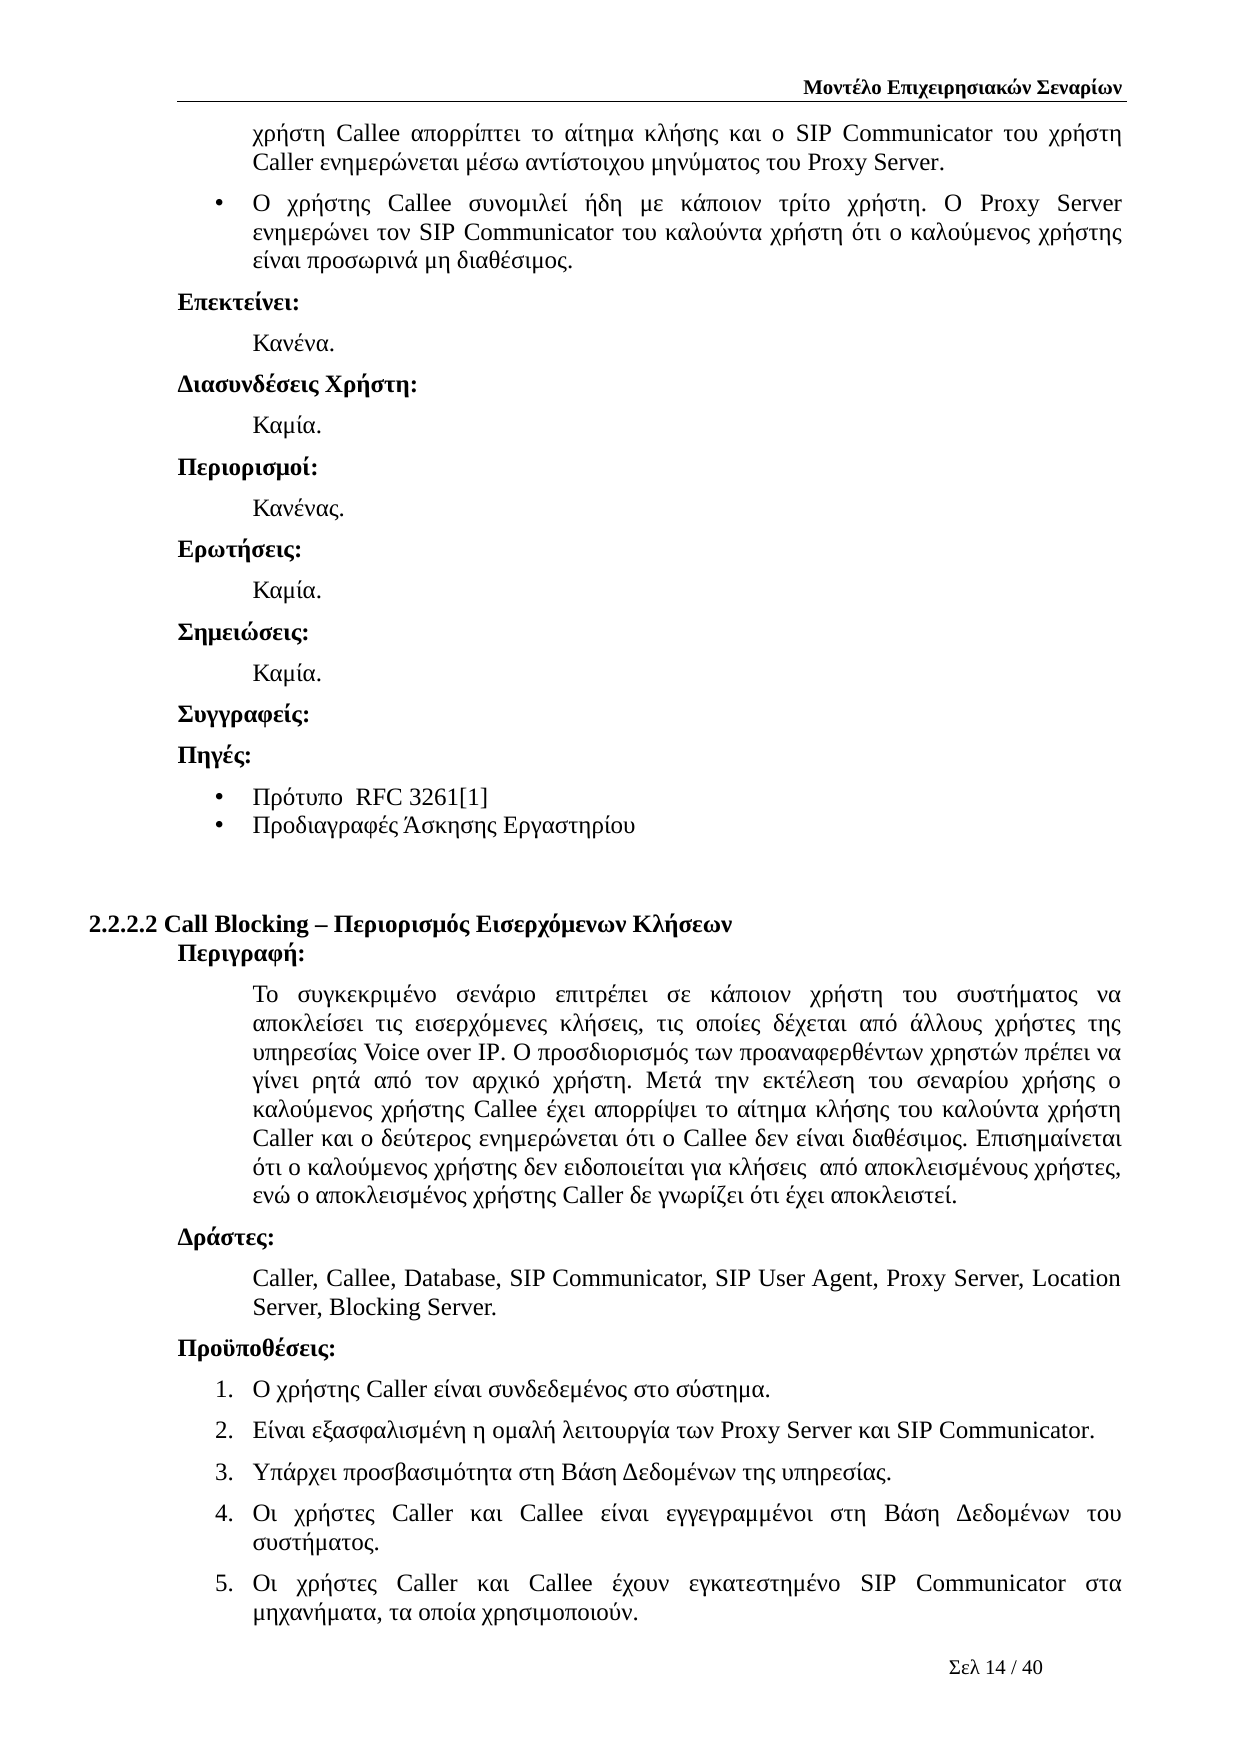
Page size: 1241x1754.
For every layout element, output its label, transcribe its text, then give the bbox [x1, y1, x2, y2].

list Προδιαγραφές Άσκησης Εργαστηρίου [215, 811, 1122, 839]
list Οι χρήστες Caller και Callee είναι εγγεγραμμένοι στη Βάση Δεδομένων του συστήματος. [215, 1498, 1122, 1556]
list Ο χρήστης Caller είναι συνδεδεμένος στο σύστημα. [215, 1374, 1122, 1403]
subtitle Call Blocking – Περιορισμός Εισερχόμενων Κλήσεων [88, 909, 1122, 938]
list Πρότυπο RFC 3261[1] [215, 782, 1122, 811]
text Καμία. [177, 411, 1122, 439]
list Ο χρήστης Callee συνομιλεί ήδη με κάποιον τρίτο χρήστη. Ο Proxy Server ενημερώνει τον SIP Communicator του καλούντα χρήστη ότι ο καλούμενος χρήστης είναι προσωρινά μη διαθέσιμος. [215, 188, 1122, 274]
text Διασυνδέσεις Χρήστη: [177, 369, 1122, 398]
text Συγγραφείς: [177, 699, 1122, 728]
text Επεκτείνει: [177, 287, 1122, 316]
text Πηγές: [177, 741, 1122, 769]
text Δράστες: [177, 1222, 1122, 1251]
text Προϋποθέσεις: [177, 1333, 1122, 1362]
list Υπάρχει προσβασιμότητα στη Βάση Δεδομένων της υπηρεσίας. [215, 1457, 1122, 1486]
text Κανένα. [177, 328, 1122, 357]
text Καμία. [177, 658, 1122, 687]
text Το συγκεκριμένο σενάριο επιτρέπει σε κάποιον χρήστη του συστήματος να αποκλείσει τις εισερχόμενες κλήσεις, τις οποίες δέχεται από άλλους χρήστες της υπηρεσίας Voice over IP. Ο προσδιορισμός των προαναφερθέντων χρηστών πρέπει να γίνει ρητά από τον αρχικό χρήστη. Μετά την εκτέλεση του σεναρίου χρήσης ο καλούμενος χρήστης Callee έχει απορρίψει το αίτημα κλήσης του καλούντα χρήστη Caller και ο δεύτερος ενημερώνεται ότι ο Callee δεν είναι διαθέσιμος. Επισημαίνεται ότι ο καλούμενος χρήστης δεν ειδοποιείται για κλήσεις από αποκλεισμένους χρήστες, ενώ ο αποκλεισμένος χρήστης Caller δε γνωρίζει ότι έχει αποκλειστεί. [252, 979, 1122, 1209]
list Οι χρήστες Caller και Callee έχουν εγκατεστημένο SIP Communicator στα μηχανήματα, τα οποία χρησιμοποιούν. [215, 1568, 1122, 1626]
text Καμία. [177, 576, 1122, 604]
text Περιγραφή: [177, 938, 1122, 967]
text Περιορισμοί: [177, 452, 1122, 481]
list Είναι εξασφαλισμένη η ομαλή λειτουργία των Proxy Server και SΙΡ Communicator. [215, 1416, 1122, 1444]
text Caller, Callee, Database, SIP Communicator, SIP User Agent, Proxy Server, Location Server, Blocking Server. [252, 1263, 1122, 1321]
text Σημειώσεις: [177, 617, 1122, 646]
text Ερωτήσεις: [177, 534, 1122, 563]
text Κανένας. [177, 493, 1122, 522]
list χρήστη Callee απορρίπτει το αίτημα κλήσης και ο SIP Communicator του χρήστη Caller ενημερώνεται μέσω αντίστοιχου μηνύματος του Proxy Server. [215, 118, 1122, 176]
